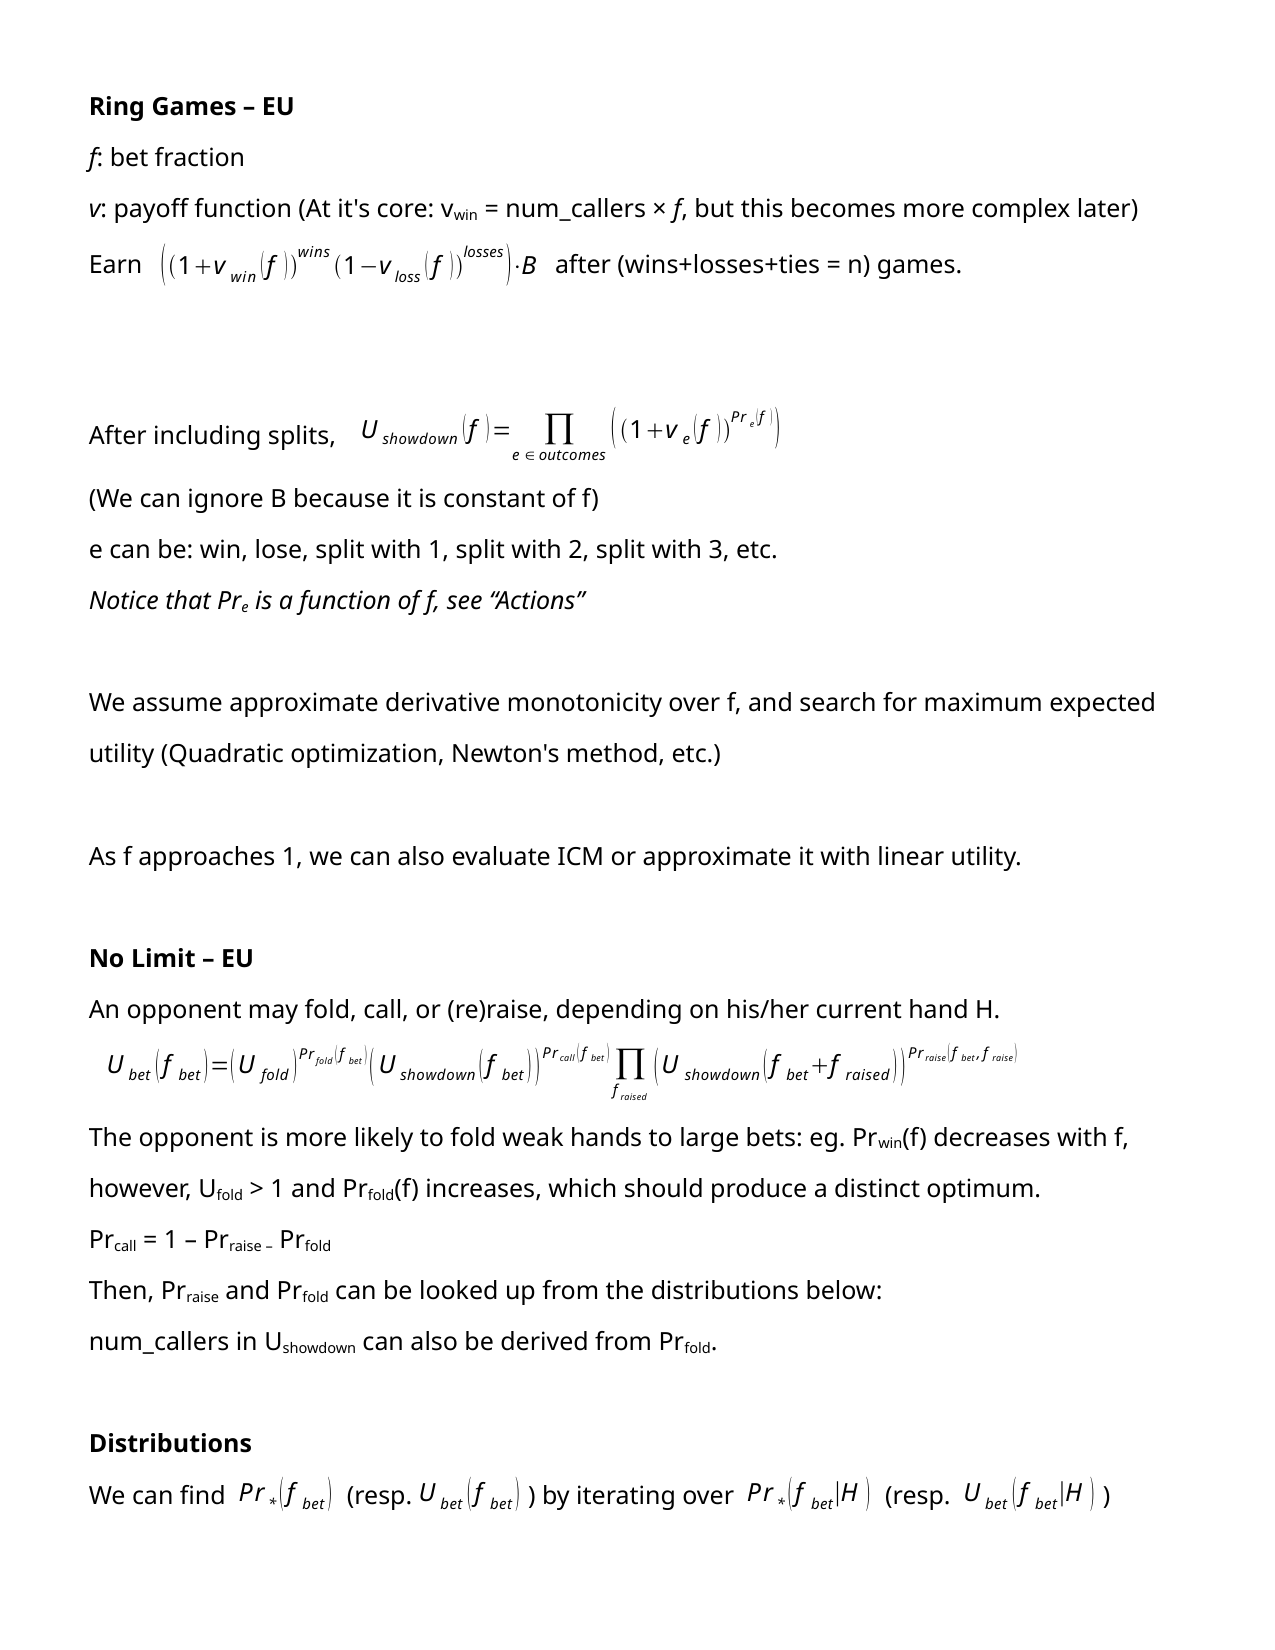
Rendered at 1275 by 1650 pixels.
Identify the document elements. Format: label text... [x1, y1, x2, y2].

text Prcall = 1 – Prraise – Prfold [88, 1221, 1186, 1255]
text The opponent is more likely to fold weak hands to large bets: eg. Prwin(f) decreases with f, however, Ufold > 1 and Prfold(f) increases, which should produce a distinct optimum. [88, 1119, 1186, 1204]
text Earnafter (wins+losses+ties = n) games. [88, 242, 1186, 287]
text An opponent may fold, call, or (re)raise, depending on his/her current hand H. [88, 991, 1186, 1025]
text v: payoff function (At it's core: vwin = num_callers × f, but this becomes more complex later) [88, 191, 1186, 225]
text As f approaches 1, we can also evaluate ICM or approximate it with linear utility. [88, 838, 1186, 872]
text num_callers in Ushowdown can also be derived from Prfold. [88, 1323, 1186, 1357]
text After including splits, [88, 406, 1186, 464]
text No Limit – EU [88, 940, 1186, 974]
text We assume approximate derivative monotonicity over f, and search for maximum expected utility (Quadratic optimization, Newton's method, etc.) [88, 685, 1186, 770]
text Notice that Pre is a function of f, see “Actions” [88, 583, 1186, 617]
text Ring Games – EU [88, 88, 1186, 123]
text e can be: win, lose, split with 1, split with 2, split with 3, etc. [88, 532, 1186, 566]
text Distributions [88, 1425, 1186, 1459]
text (We can ignore B because it is constant of f) [88, 481, 1186, 515]
text We can find (resp.) by iterating over (resp. ) [88, 1476, 1186, 1514]
text f: bet fraction [88, 139, 1186, 174]
text Then, Prraise and Prfold can be looked up from the distributions below: [88, 1272, 1186, 1306]
